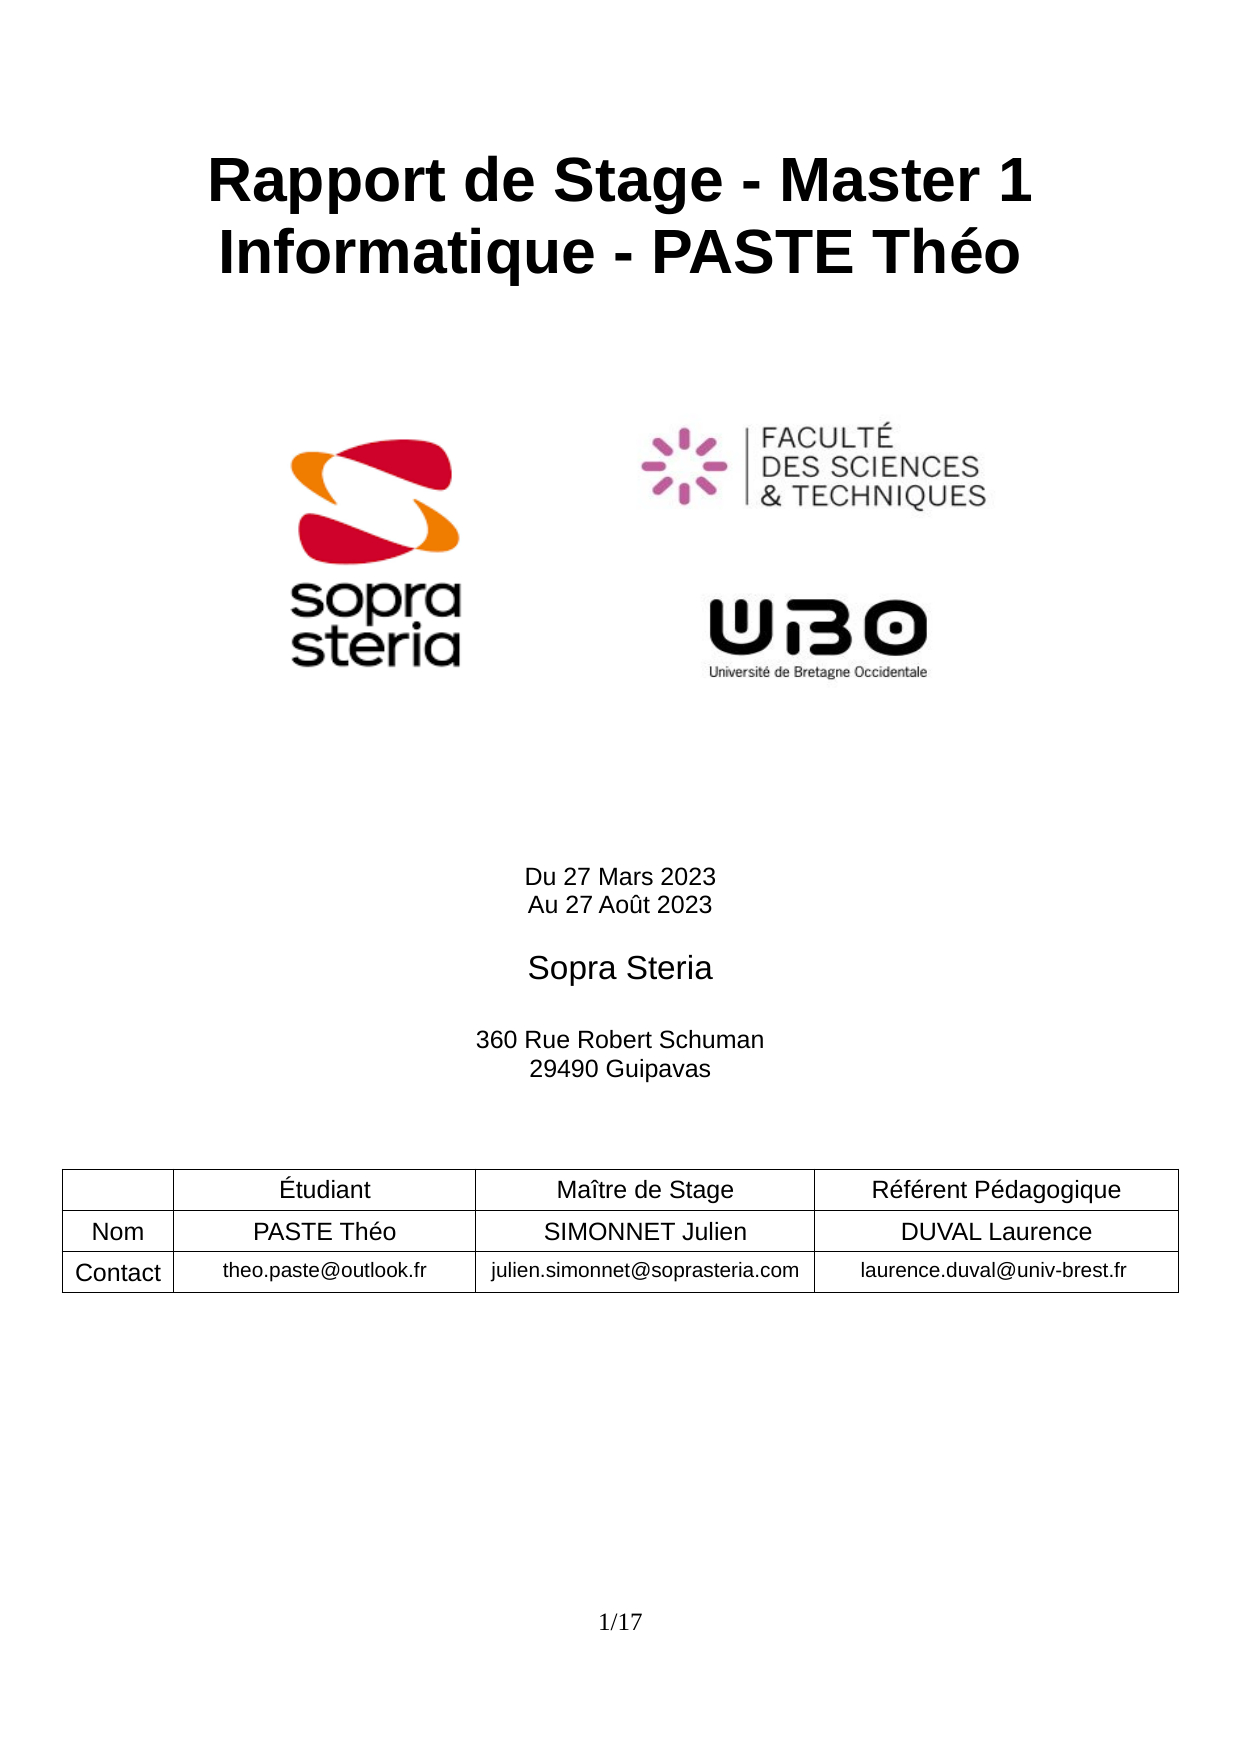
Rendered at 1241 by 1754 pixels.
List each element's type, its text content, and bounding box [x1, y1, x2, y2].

picture [200, 377, 552, 730]
table_cell Contact [63, 1252, 173, 1292]
table_cell DUVAL Laurence [815, 1211, 1178, 1251]
table_header Référent Pédagogique [815, 1170, 1178, 1210]
table_header [63, 1170, 173, 1210]
table_header Maître de Stage [476, 1170, 814, 1210]
table_cell laurence.duval@univ-brest.fr [815, 1252, 1178, 1292]
text Sopra Steria [118, 948, 1122, 986]
table_cell SIMONNET Julien [476, 1211, 814, 1251]
picture [617, 377, 1011, 730]
text 29490 Guipavas [118, 1053, 1122, 1082]
table_cell theo.paste@outlook.fr [174, 1252, 475, 1292]
table_cell PASTE Théo [174, 1211, 475, 1251]
table_cell Nom [63, 1211, 173, 1251]
subtitle Rapport de Stage - Master 1 Informatique - PASTE Théo [118, 143, 1122, 287]
text 360 Rue Robert Schuman [118, 1025, 1122, 1053]
table_header Étudiant [174, 1170, 475, 1210]
table_cell julien.simonnet@soprasteria.com [476, 1252, 814, 1292]
text Au 27 Août 2023 [118, 890, 1122, 919]
text Du 27 Mars 2023 [118, 862, 1122, 890]
